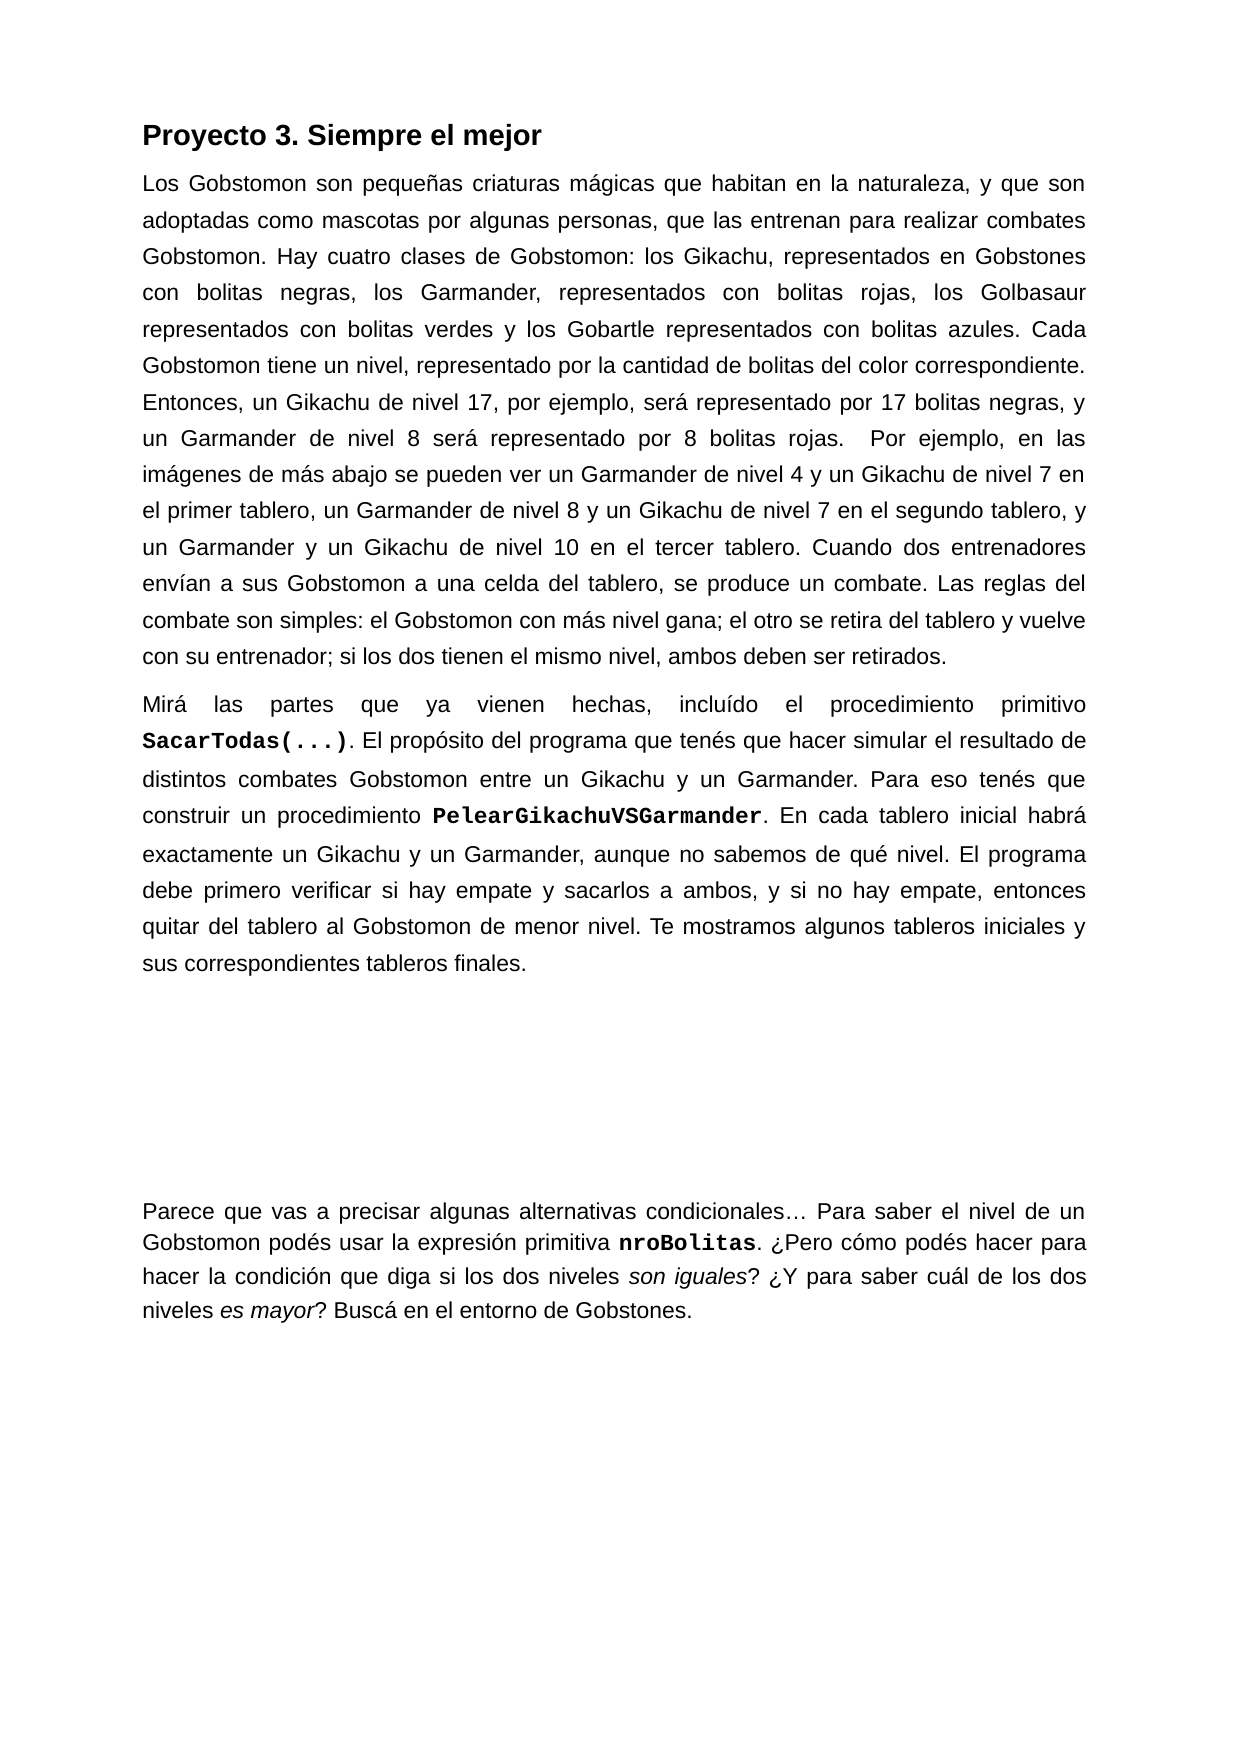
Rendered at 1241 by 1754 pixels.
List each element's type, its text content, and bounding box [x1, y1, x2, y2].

text Parece que vas a precisar algunas alternativas condicionales… Para saber el nivel de un Gobstomon podés usar la expresión primitiva nroBolitas. ¿Pero cómo podés hacer para hacer la condición que diga si los dos niveles son iguales? ¿Y para saber cuál de los dos niveles es mayor? Buscá en el entorno de Gobstones. [142, 1198, 1087, 1324]
text Mirá las partes que ya vienen hechas, incluído el procedimiento primitivo SacarTodas(...). El propósito del programa que tenés que hacer simular el resultado de distintos combates Gobstomon entre un Gikachu y un Garmander. Para eso tenés que construir un procedimiento PelearGikachuVSGarmander. En cada tablero inicial habrá exactamente un Gikachu y un Garmander, aunque no sabemos de qué nivel. El programa debe primero verificar si hay empate y sacarlos a ambos, y si no hay empate, entonces quitar del tablero al Gobstomon de menor nivel. Te mostramos algunos tableros iniciales y sus correspondientes tableros finales. [142, 691, 1087, 976]
text Proyecto 3. Siempre el mejor [142, 118, 1087, 152]
text Los Gobstomon son pequeñas criaturas mágicas que habitan en la naturaleza, y que son adoptadas como mascotas por algunas personas, que las entrenan para realizar combates Gobstomon. Hay cuatro clases de Gobstomon: los Gikachu, representados en Gobstones con bolitas negras, los Garmander, representados con bolitas rojas, los Golbasaur representados con bolitas verdes y los Gobartle representados con bolitas azules. Cada Gobstomon tiene un nivel, representado por la cantidad de bolitas del color correspondiente. Entonces, un Gikachu de nivel 17, por ejemplo, será representado por 17 bolitas negras, y un Garmander de nivel 8 será representado por 8 bolitas rojas. Por ejemplo, en las imágenes de más abajo se pueden ver un Garmander de nivel 4 y un Gikachu de nivel 7 en el primer tablero, un Garmander de nivel 8 y un Gikachu de nivel 7 en el segundo tablero, y un Garmander y un Gikachu de nivel 10 en el tercer tablero. Cuando dos entrenadores envían a sus Gobstomon a una celda del tablero, se produce un combate. Las reglas del combate son simples: el Gobstomon con más nivel gana; el otro se retira del tablero y vuelve con su entrenador; si los dos tienen el mismo nivel, ambos deben ser retirados. [142, 170, 1087, 669]
